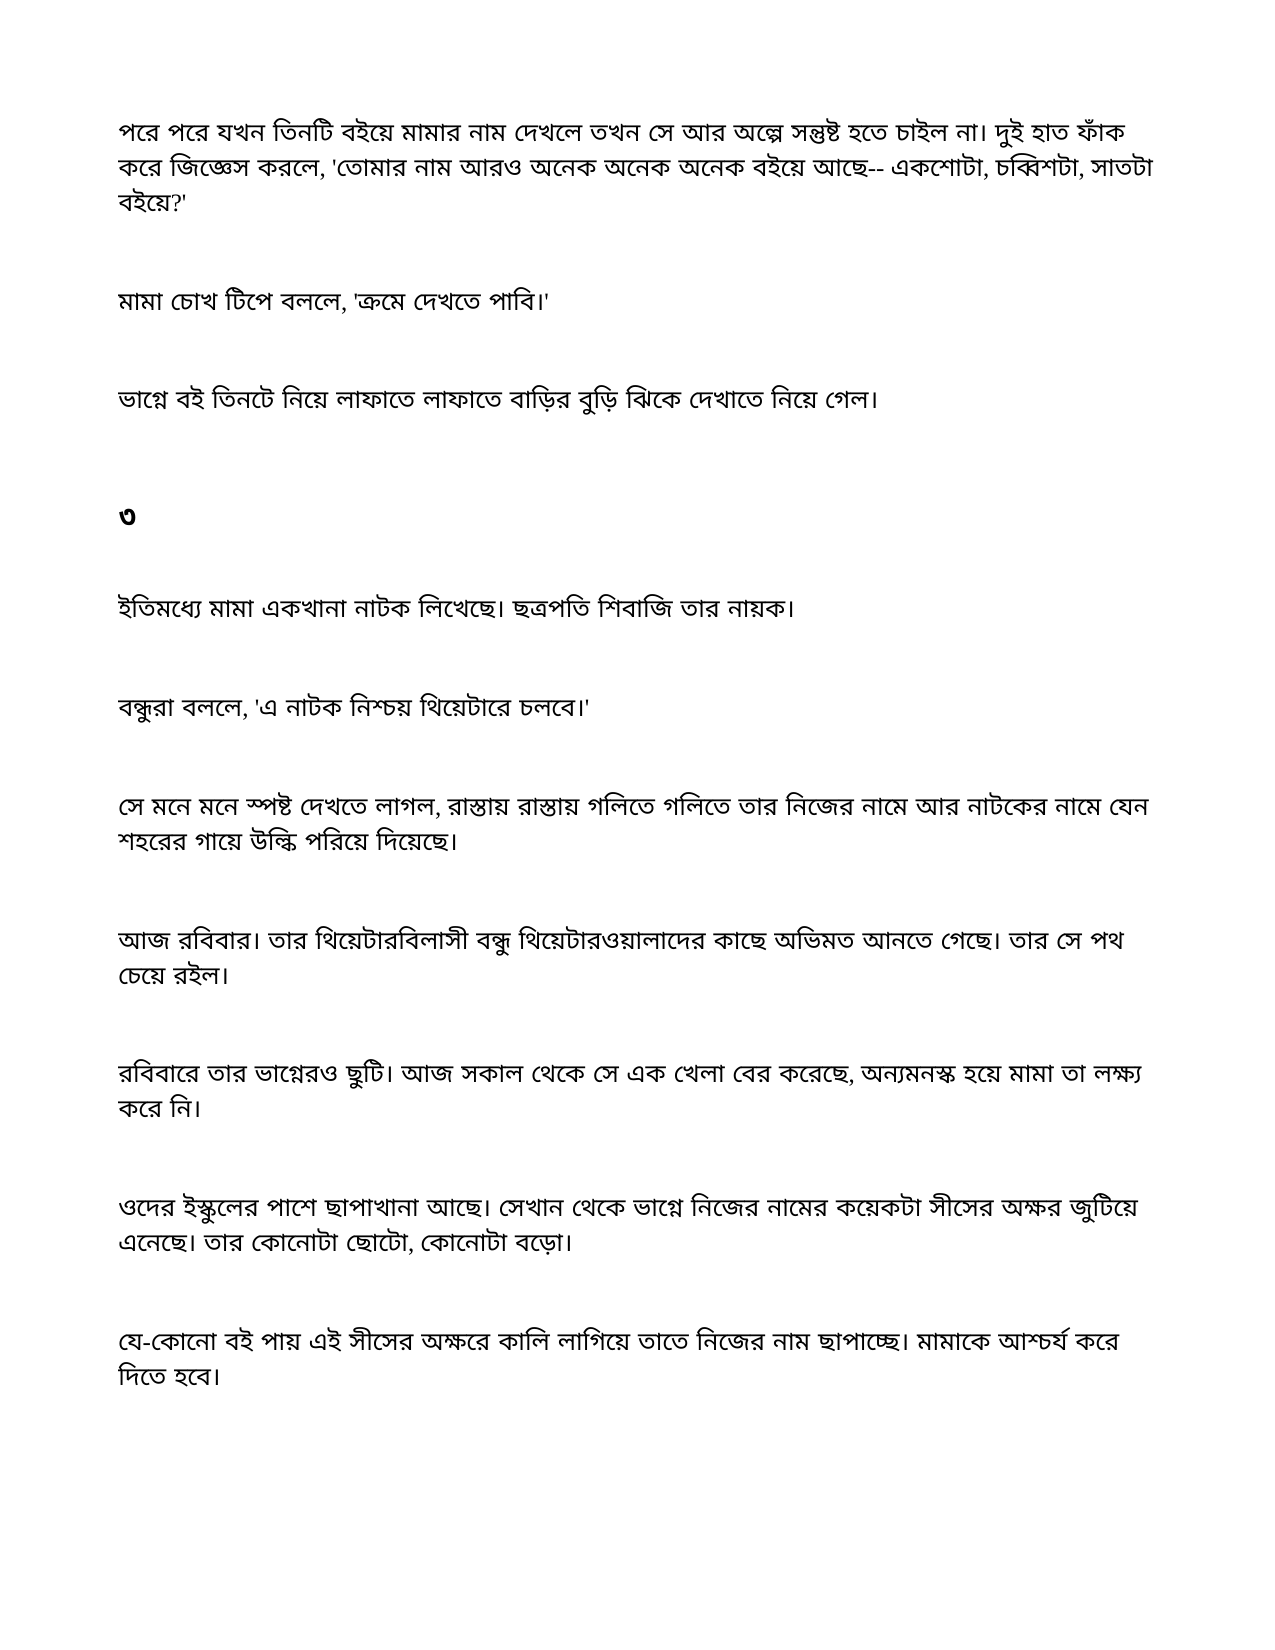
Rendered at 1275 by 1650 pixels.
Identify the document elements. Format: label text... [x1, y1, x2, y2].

text যে-কোনো বই পায় এই সীসের অক্ষরে কালি লাগিয়ে তাতে নিজের নাম ছাপাচ্ছে। মামাকে আশ্চর্য করে দিতে হবে। [118, 1327, 1157, 1391]
text ভাগ্নে বই তিনটে নিয়ে লাফাতে লাফাতে বাড়ির বুড়ি ঝিকে দেখাতে নিয়ে গেল। [118, 386, 597, 415]
subtitle ৩ [118, 499, 1157, 533]
text পরে পরে যখন তিনটি বইয়ে মামার নাম দেখলে তখন সে আর অল্পে সন্তুষ্ট হতে চাইল না। দুই হাত ফাঁক করে জিজ্ঞেস করলে, 'তোমার নাম আরও অনেক অনেক অনেক বইয়ে আছে-- একশোটা, চব্বিশটা, সাতটা বইয়ে?' [118, 118, 1157, 217]
text রবিবারে তার ভাগ্নেরও ছুটি। আজ সকাল থেকে সে এক খেলা বের করেছে, অন্যমনস্ক হয়ে মামা তা লক্ষ্য করে নি। [118, 1059, 1157, 1124]
text আজ রবিবার। তার থিয়েটারবিলাসী বন্ধু থিয়েটারওয়ালাদের কাছে অভিমত আনতে গেছে। তার সে পথ চেয়ে রইল। [118, 926, 1157, 990]
text মামা চোখ টিপে বললে, 'ক্রমে দেখতে পাবি।' [118, 287, 1157, 316]
text বন্ধুরা বললে, 'এ নাটক নিশ্চয় থিয়েটারে চলবে।' [118, 693, 1157, 723]
text ইতিমধ্যে মামা একখানা নাটক লিখেছে। ছত্রপতি শিবাজি তার নায়ক। [118, 595, 1157, 624]
text ওদের ইস্কুলের পাশে ছাপাখানা আছে। সেখান থেকে ভাগ্নে নিজের নামের কয়েকটা সীসের অক্ষর জুটিয়ে এনেছে। তার কোনোটা ছোটো, কোনোটা বড়ো। [118, 1193, 1157, 1257]
text ভাগ্নে বই তিনটে নিয়ে লাফাতে লাফাতে বাড়ির বুড়ি ঝিকে দেখাতে নিয়ে গেল। [587, 386, 1157, 415]
text সে মনে মনে স্পষ্ট দেখতে লাগল, রাস্তায় রাস্তায় গলিতে গলিতে তার নিজের নামে আর নাটকের নামে যেন শহরের গায়ে উল্কি পরিয়ে দিয়েছে। [118, 792, 1157, 856]
